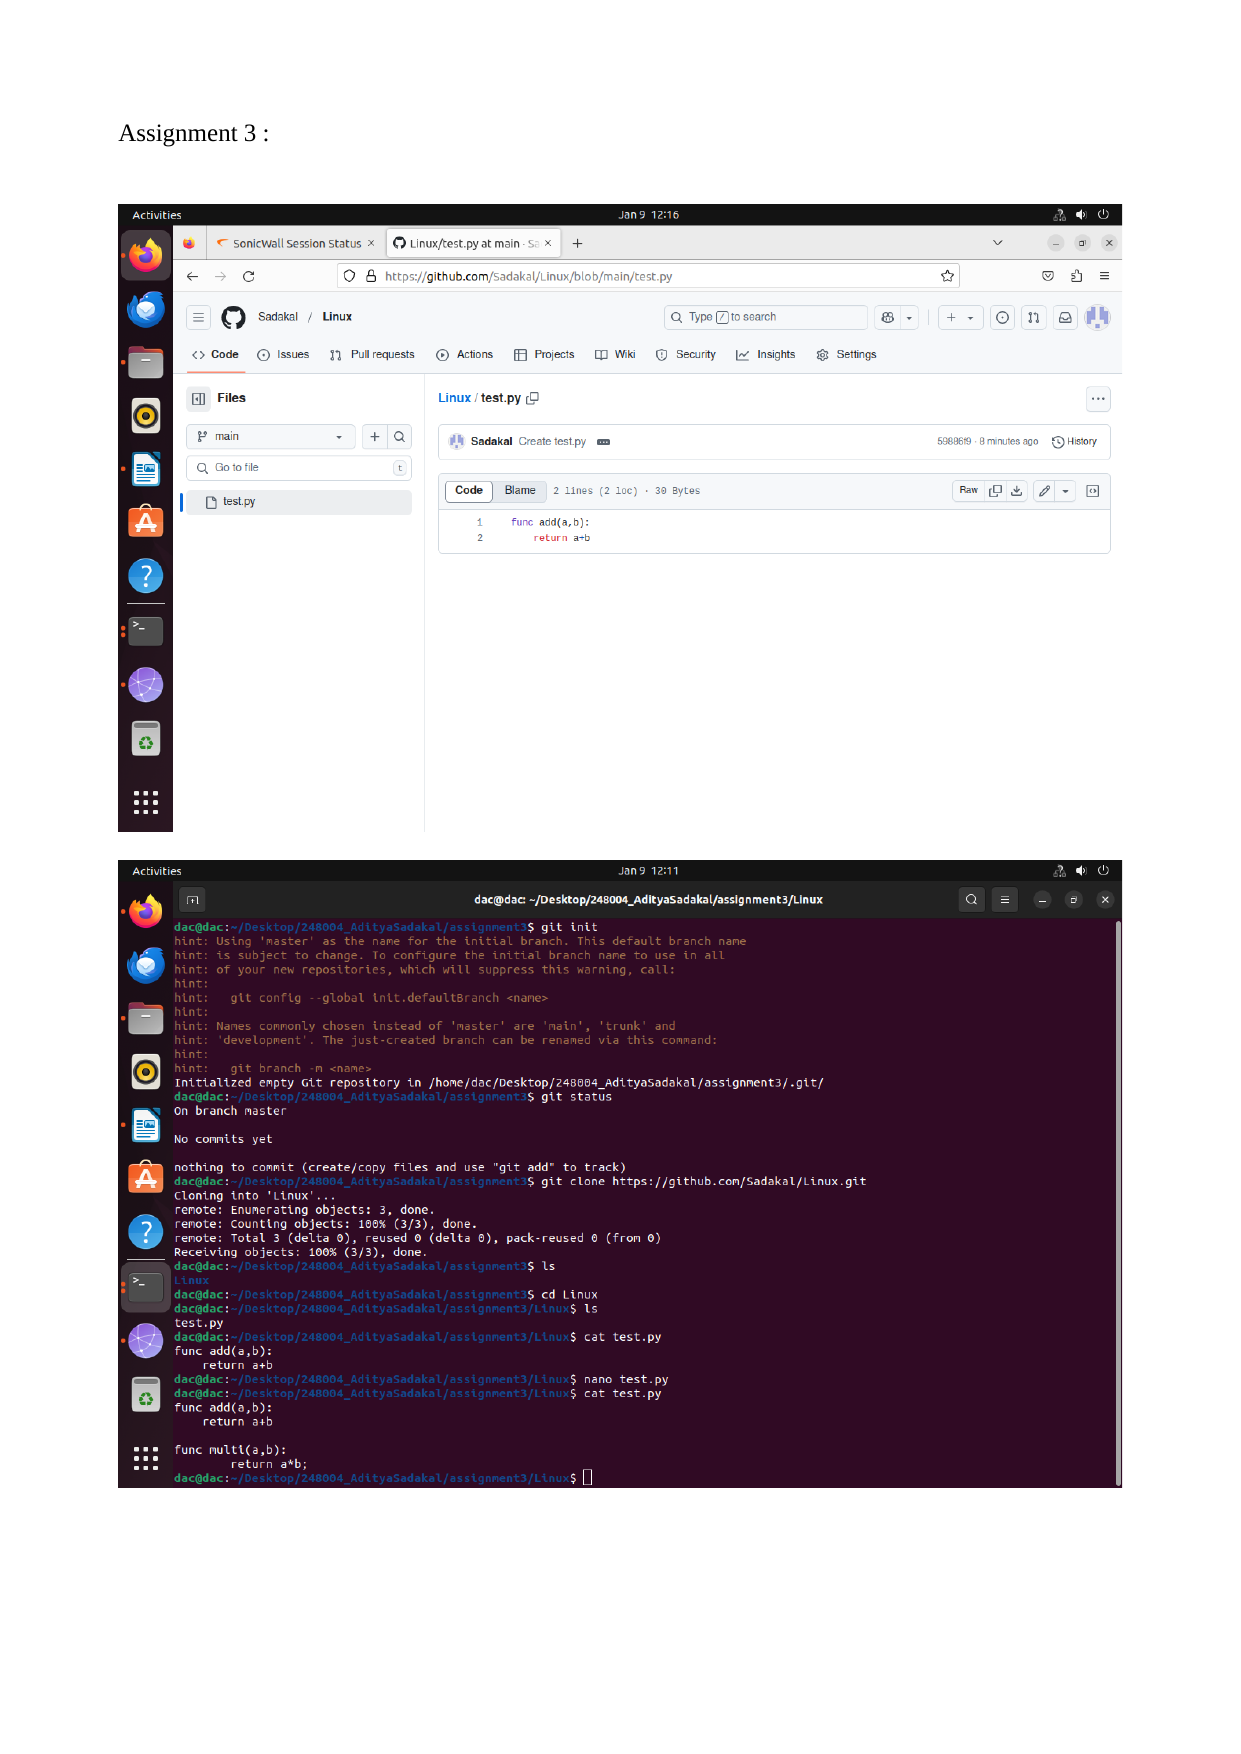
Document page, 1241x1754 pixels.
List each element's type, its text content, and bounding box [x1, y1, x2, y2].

picture [118, 204, 1123, 832]
picture [118, 860, 1123, 1488]
text Assignment 3 : [118, 118, 1122, 147]
